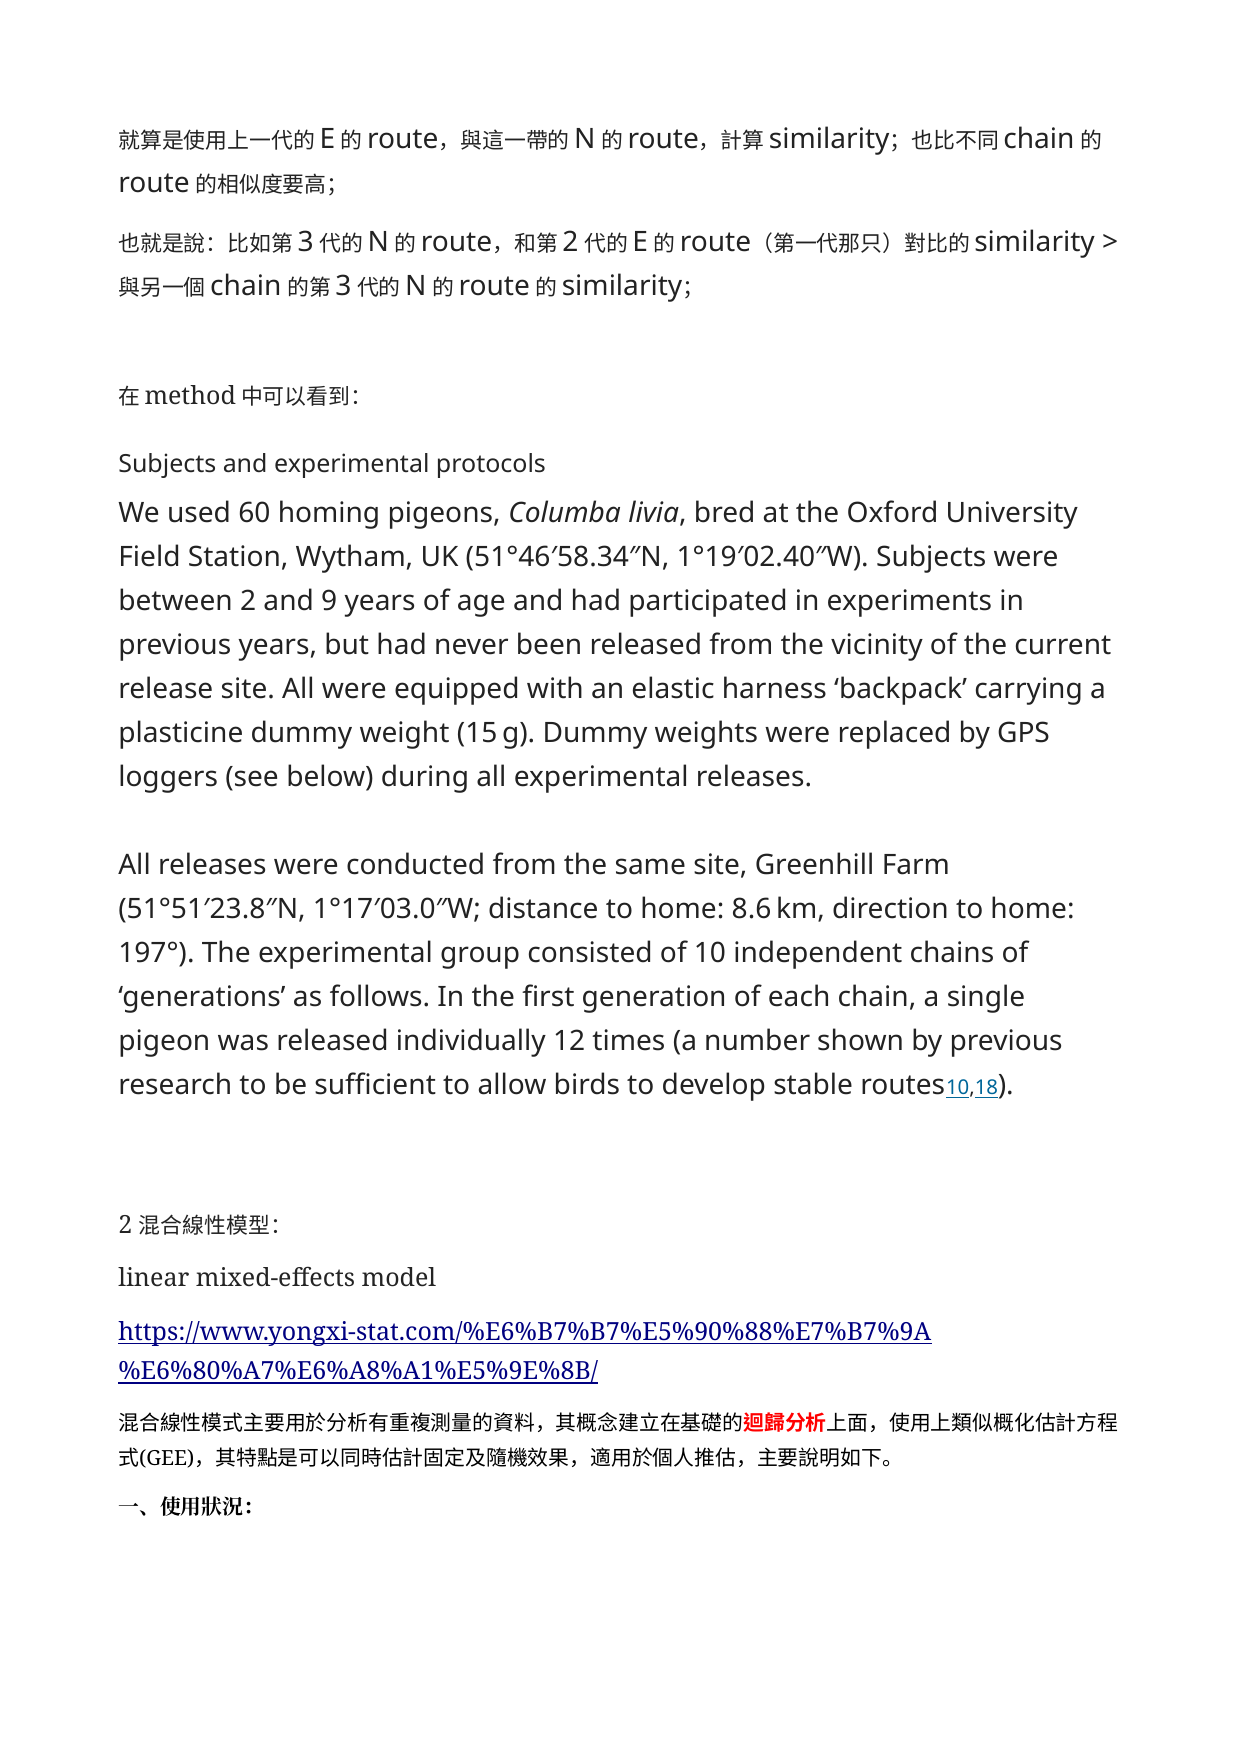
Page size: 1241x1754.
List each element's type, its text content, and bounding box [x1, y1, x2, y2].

text All releases were conducted from the same site, Greenhill Farm (51°51′23.8″N, 1°17′03.0″W; distance to home: 8.6 km, direction to home: 197°). The experimental group consisted of 10 independent chains of ‘generations’ as follows. In the first generation of each chain, a single pigeon was released individually 12 times (a number shown by previous research to be sufficient to allow birds to develop stable routes10,18). [118, 844, 1122, 1103]
text https://www.yongxi-stat.com/%E6%B7%B7%E5%90%88%E7%B7%9A%E6%80%A7%E6%A8%A1%E5%9E%8B/ [118, 1314, 1122, 1387]
text We used 60 homing pigeons, Columba livia, bred at the Oxford University Field Station, Wytham, UK (51°46′58.34″N, 1°19′02.40″W). Subjects were between 2 and 9 years of age and had participated in experiments in previous years, but had never been released from the vicinity of the current release site. All were equipped with an elastic harness ‘backpack’ carrying a plasticine dummy weight (15 g). Dummy weights were replaced by GPS loggers (see below) during all experimental releases. [118, 492, 1122, 795]
text 也就是說：比如第3代的N的route，和第2代的E的route（第一代那只）對比的similarity > 與另一個chain的第3代的N的route的similarity； [118, 221, 1122, 303]
text 就算是使用上一代的E的route，與這一帶的N的route，計算similarity；也比不同chain的route的相似度要高； [118, 118, 1122, 201]
subtitle Subjects and experimental protocols [118, 446, 1122, 480]
text 混合線性模式主要用於分析有重複測量的資料，其概念建立在基礎的迴歸分析上面，使用上類似概化估計方程式(GEE)，其特點是可以同時估計固定及隨機效果，適用於個人推估，主要說明如下。 [118, 1407, 1122, 1472]
text linear mixed-effects model [118, 1260, 1122, 1294]
text 一、使用狀況： [118, 1491, 1122, 1521]
text 在method中可以看到： [118, 377, 1122, 411]
text 2 混合線性模型： [118, 1206, 1122, 1240]
